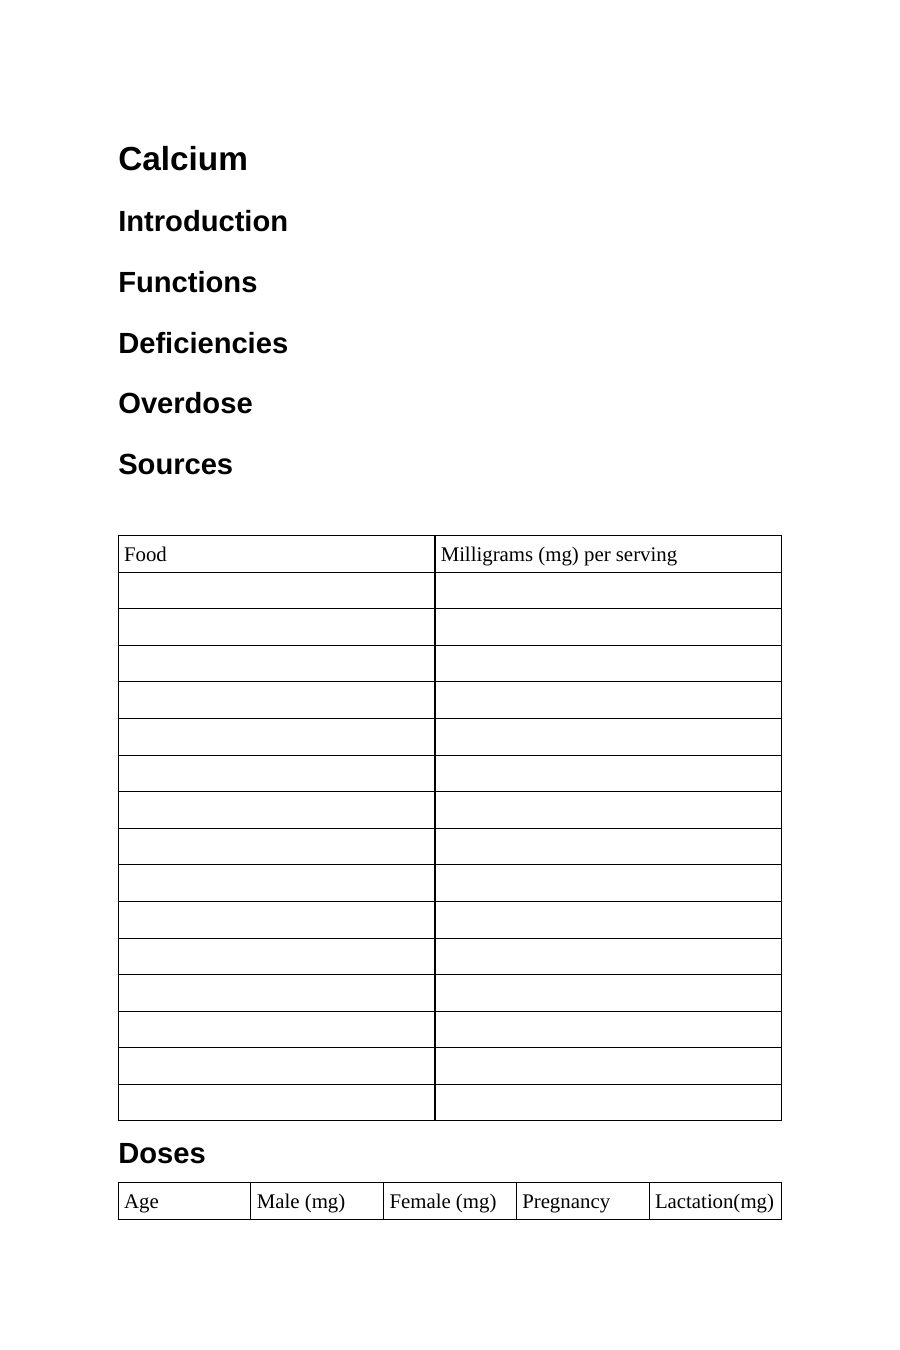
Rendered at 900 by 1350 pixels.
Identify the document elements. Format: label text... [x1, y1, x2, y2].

table_cell [119, 646, 434, 681]
table_cell [436, 1085, 781, 1120]
subtitle Deficiencies [118, 326, 782, 359]
table_cell [436, 865, 781, 901]
table_header Pregnancy [517, 1183, 649, 1218]
table_header Female (mg) [384, 1183, 516, 1218]
table_cell [436, 1012, 781, 1047]
table_cell [119, 1085, 434, 1120]
table_cell [119, 719, 434, 754]
table_cell [119, 829, 434, 864]
table_header Male (mg) [251, 1183, 383, 1218]
subtitle Sources [118, 447, 782, 481]
table_cell [119, 682, 434, 718]
table_cell [436, 682, 781, 718]
table_cell [119, 975, 434, 1011]
table_header Age [119, 1183, 250, 1218]
table_cell [436, 792, 781, 828]
table_cell [119, 756, 434, 791]
table_header Milligrams (mg) per serving [436, 536, 781, 572]
table_cell [119, 792, 434, 828]
table_header Food [119, 536, 434, 572]
table_cell [436, 902, 781, 937]
table_cell [436, 646, 781, 681]
table_cell [436, 829, 781, 864]
subtitle Introduction [118, 204, 782, 238]
table_cell [119, 1012, 434, 1047]
subtitle Doses [118, 1136, 782, 1169]
table_cell [119, 939, 434, 974]
table_cell [436, 975, 781, 1011]
table_cell [436, 1048, 781, 1084]
table_cell [119, 609, 434, 645]
table_cell [436, 756, 781, 791]
subtitle Calcium [118, 139, 782, 177]
subtitle Functions [118, 265, 782, 299]
table_cell [436, 609, 781, 645]
table_cell [119, 1048, 434, 1084]
table_header Lactation(mg) [650, 1183, 781, 1218]
table_cell [436, 939, 781, 974]
table_cell [436, 719, 781, 754]
table_cell [436, 573, 781, 608]
table_cell [119, 573, 434, 608]
table_cell [119, 865, 434, 901]
table_cell [119, 902, 434, 937]
subtitle Overdose [118, 386, 782, 420]
